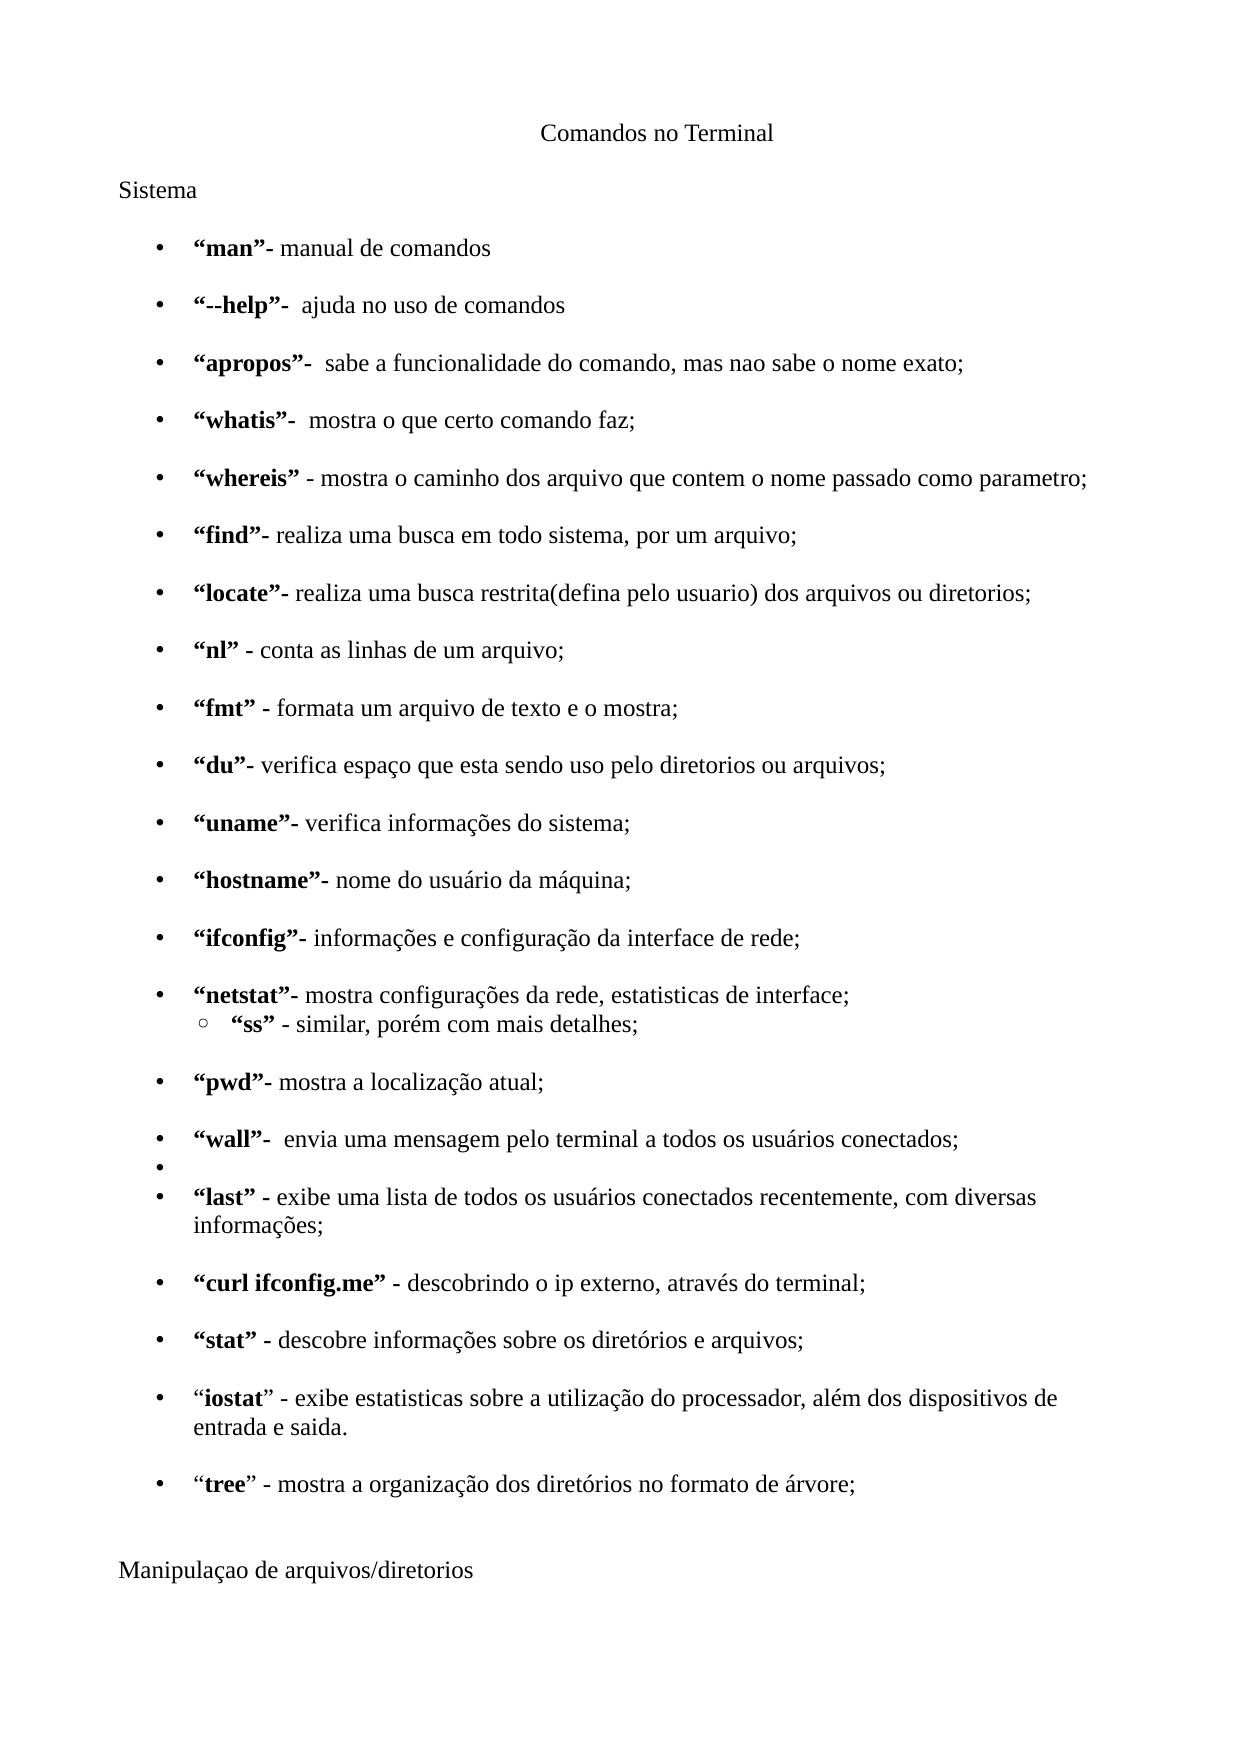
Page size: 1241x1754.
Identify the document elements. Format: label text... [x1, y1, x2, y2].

list “uname”- verifica informações do sistema; [156, 808, 1122, 837]
list “nl” - conta as linhas de um arquivo; [156, 636, 1122, 664]
list “--help”- ajuda no uso de comandos [156, 291, 1122, 319]
list “netstat”- mostra configurações da rede, estatisticas de interface; [156, 981, 1122, 1009]
text Comandos no Terminal [118, 118, 1122, 147]
list “man”- manual de comandos [156, 233, 1122, 262]
list “wall”- envia uma mensagem pelo terminal a todos os usuários conectados; [156, 1124, 1122, 1153]
list “iostat” - exibe estatisticas sobre a utilização do processador, além dos dispositivos de entrada e saida. [156, 1383, 1122, 1441]
list “ss” - similar, porém com mais detalhes; [193, 1009, 1122, 1038]
list “hostname”- nome do usuário da máquina; [156, 866, 1122, 894]
text Sistema [118, 176, 1122, 204]
list “stat” - descobre informações sobre os diretórios e arquivos; [156, 1326, 1122, 1354]
list “fmt” - formata um arquivo de texto e o mostra; [156, 693, 1122, 722]
text Manipulaçao de arquivos/diretorios [118, 1556, 1122, 1584]
list “whatis”- mostra o que certo comando faz; [156, 406, 1122, 434]
list “curl ifconfig.me” - descobrindo o ip externo, através do terminal; [156, 1268, 1122, 1297]
list “whereis” - mostra o caminho dos arquivo que contem o nome passado como parametro; [156, 463, 1122, 492]
list “du”- verifica espaço que esta sendo uso pelo diretorios ou arquivos; [156, 751, 1122, 779]
list “last” - exibe uma lista de todos os usuários conectados recentemente, com diversas informações; [156, 1182, 1122, 1239]
list “locate”- realiza uma busca restrita(defina pelo usuario) dos arquivos ou diretorios; [156, 578, 1122, 607]
list “tree” - mostra a organização dos diretórios no formato de árvore; [156, 1469, 1122, 1498]
list “find”- realiza uma busca em todo sistema, por um arquivo; [156, 521, 1122, 549]
list “apropos”- sabe a funcionalidade do comando, mas nao sabe o nome exato; [156, 348, 1122, 377]
list “ifconfig”- informações e configuração da interface de rede; [156, 923, 1122, 952]
list “pwd”- mostra a localização atual; [156, 1067, 1122, 1096]
